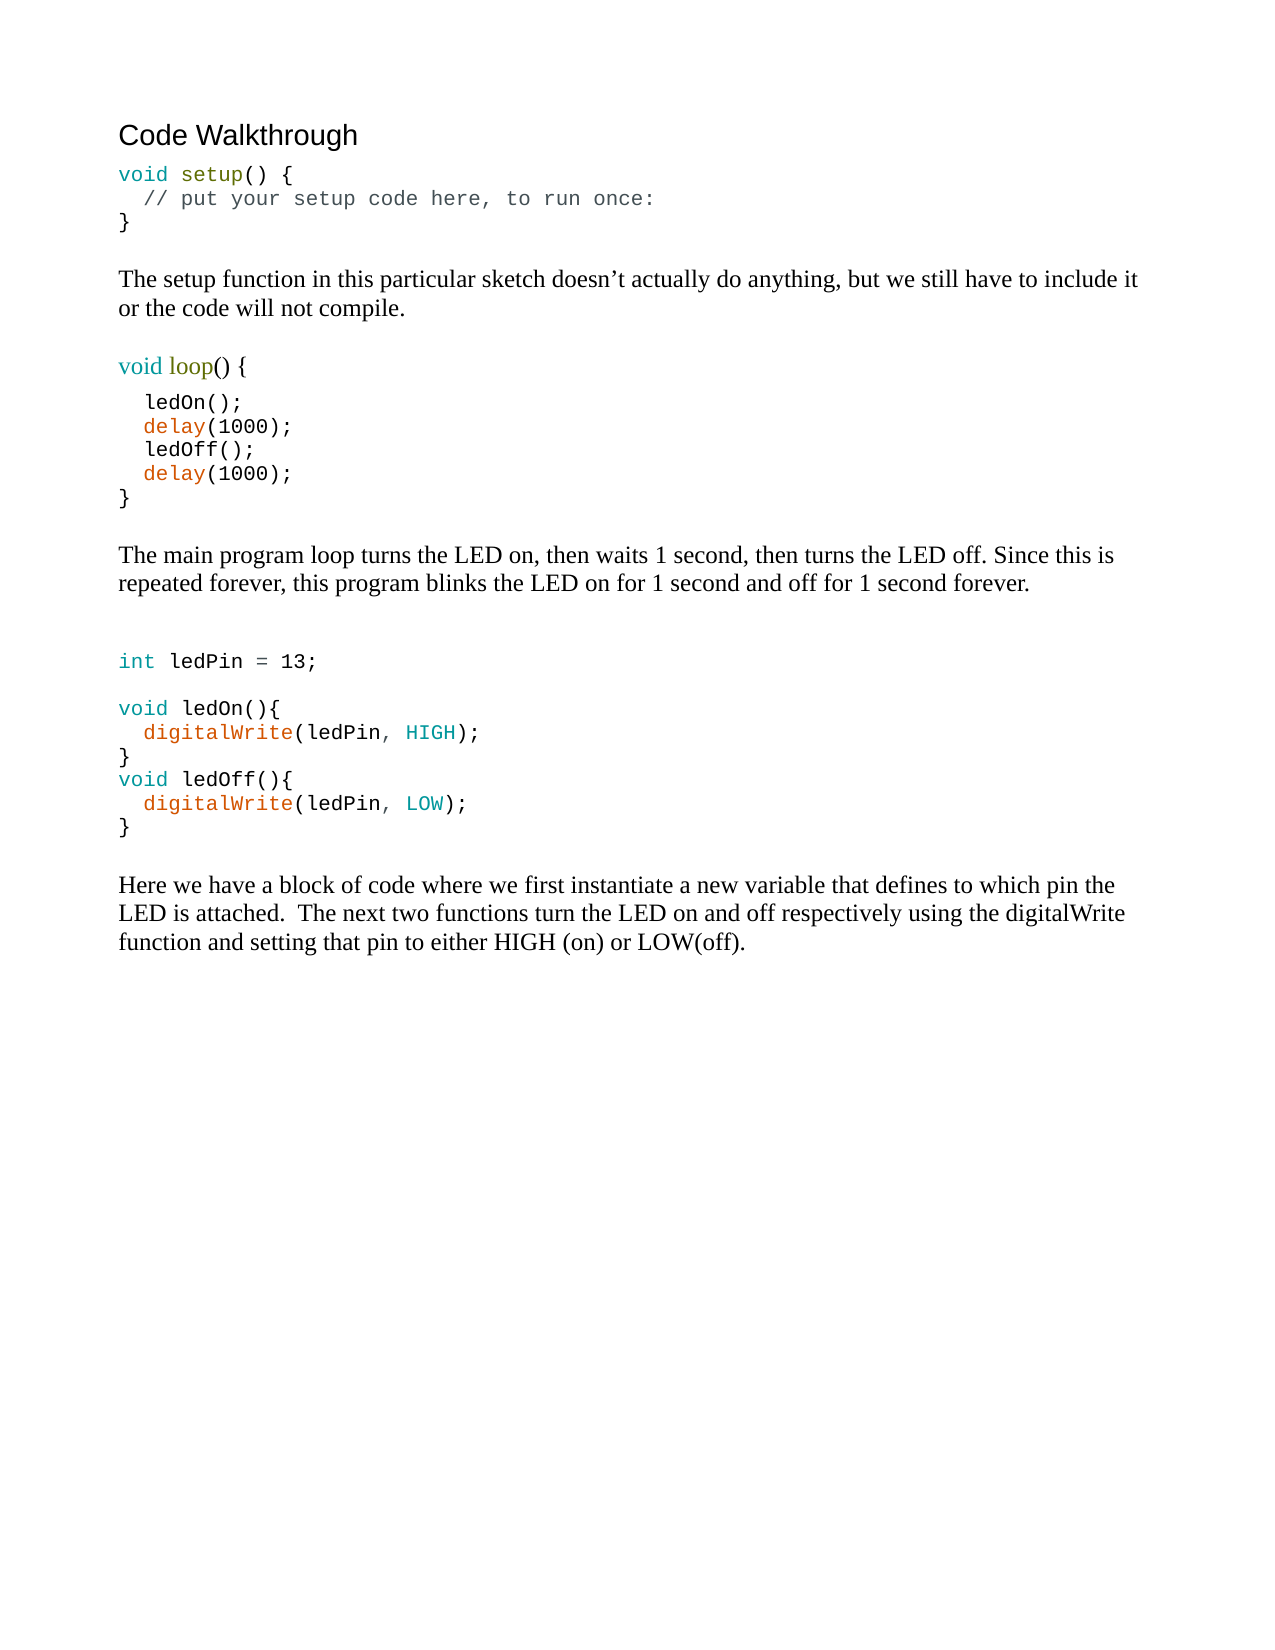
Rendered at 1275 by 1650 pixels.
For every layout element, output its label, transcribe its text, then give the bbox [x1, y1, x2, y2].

text digitalWrite(ledPin, HIGH); [118, 722, 1157, 746]
text } [118, 817, 1157, 840]
text ledOn(); [118, 392, 1157, 416]
text void setup() { [118, 164, 1157, 188]
text void ledOff(){ [118, 769, 1157, 793]
text ledOff(); [118, 439, 1157, 463]
subtitle Code Walkthrough [118, 118, 1157, 152]
text } [118, 487, 1157, 510]
text int ledPin = 13; [118, 651, 1157, 675]
text Here we have a block of code where we first instantiate a new variable that defines to which pin the LED is attached. The next two functions turn the LED on and off respectively using the digitalWrite function and setting that pin to either HIGH (on) or LOW(off). [118, 870, 1157, 985]
text The setup function in this particular sketch doesn’t actually do anything, but we still have to include it or the code will not compile. void loop() { [118, 264, 1157, 379]
text delay(1000); [118, 463, 1157, 487]
text } [118, 746, 1157, 769]
text delay(1000); [118, 416, 1157, 439]
text void ledOn(){ [118, 698, 1157, 722]
text } [118, 211, 1157, 235]
text The main program loop turns the LED on, then waits 1 second, then turns the LED off. Since this is repeated forever, this program blinks the LED on for 1 second and off for 1 second forever. [118, 540, 1157, 597]
text digitalWrite(ledPin, LOW); [118, 793, 1157, 817]
text // put your setup code here, to run once: [118, 188, 1157, 211]
